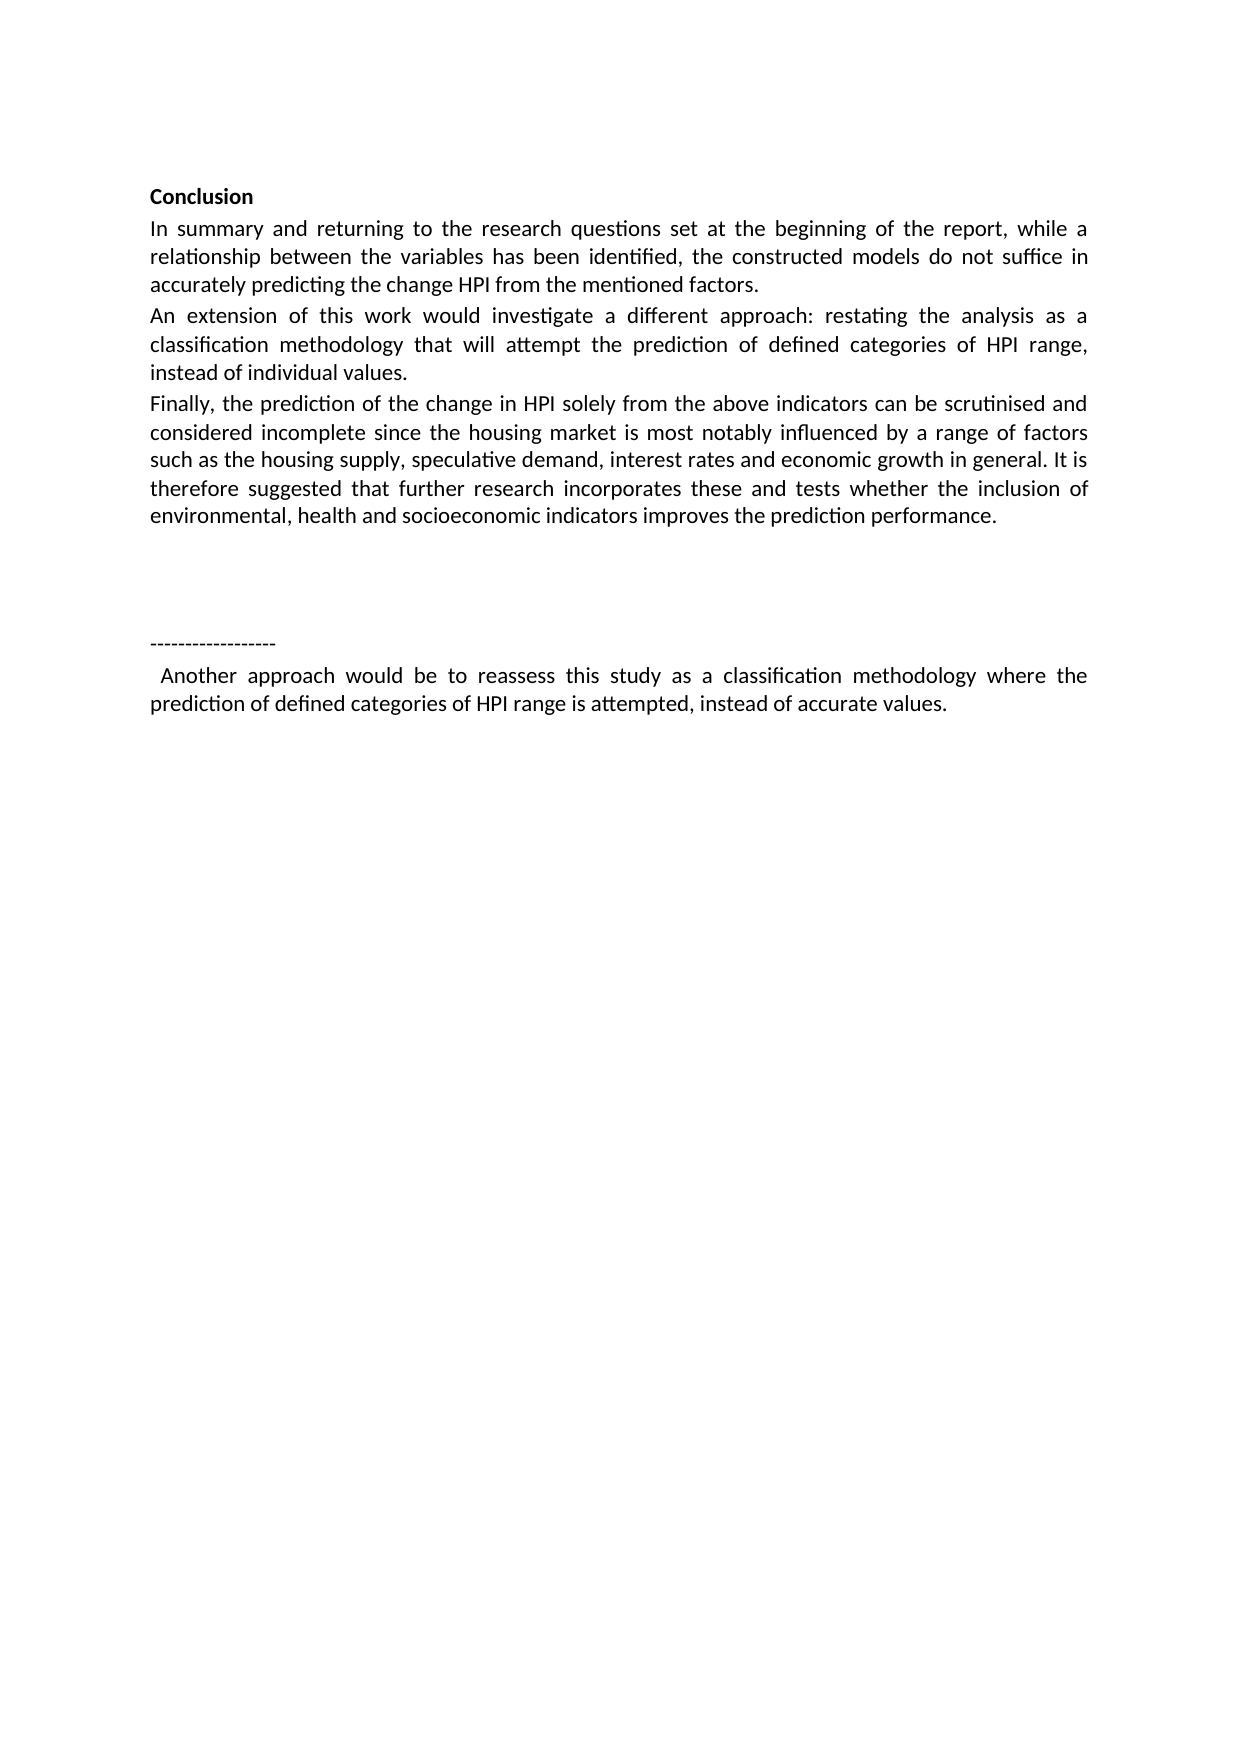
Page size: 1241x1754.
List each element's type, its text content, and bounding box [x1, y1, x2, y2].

text An extension of this work would investigate a different approach: restating the analysis as a classification methodology that will attempt the prediction of defined categories of HPI range, instead of individual values. [150, 302, 1090, 386]
text In summary and returning to the research questions set at the beginning of the report, while a relationship between the variables has been identified, the constructed models do not suffice in accurately predicting the change HPI from the mentioned factors. [150, 214, 1090, 298]
text Conclusion [150, 182, 1090, 210]
text Finally, the prediction of the change in HPI solely from the above indicators can be scrutinised and considered incomplete since the housing market is most notably influenced by a range of factors such as the housing supply, speculative demand, interest rates and economic growth in general. It is therefore suggested that further research incorporates these and tests whether the inclusion of environmental, health and socioeconomic indicators improves the prediction performance. [150, 389, 1090, 530]
text ------------------ [150, 629, 1090, 657]
text Another approach would be to reassess this study as a classification methodology where the prediction of defined categories of HPI range is attempted, instead of accurate values. [150, 661, 1090, 717]
